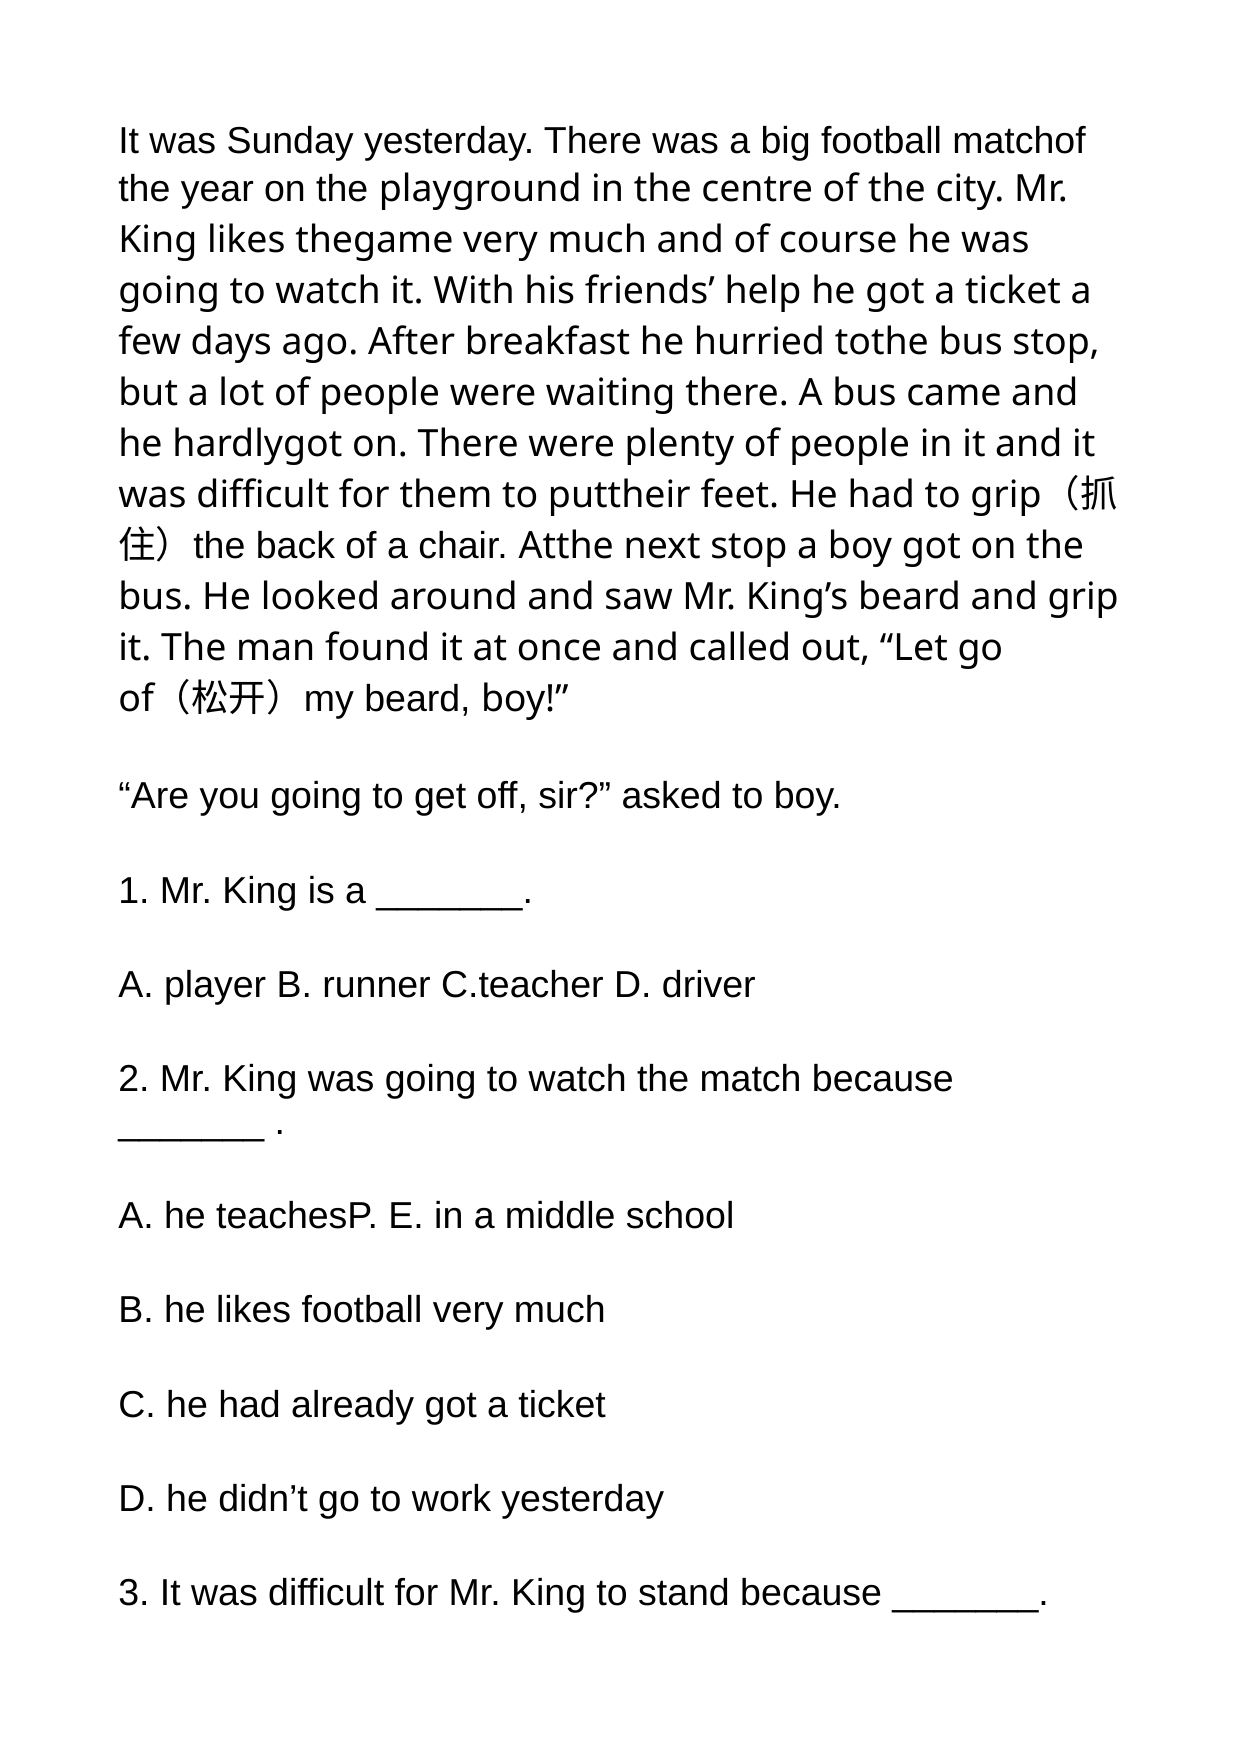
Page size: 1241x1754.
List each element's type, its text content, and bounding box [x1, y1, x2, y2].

text 1. Mr. King is a _______. [118, 868, 1122, 911]
text It was Sunday yesterday. There was a big football matchof the year on the playground in the centre of the city. Mr. King likes thegame very much and of course he was going to watch it. With his friends’ help he got a ticket a few days ago. After breakfast he hurried tothe bus stop, but a lot of people were waiting there. A bus came and he hardlygot on. There were plenty of people in it and it was difficult for them to puttheir feet. He had to grip（抓住）the back of a chair. Atthe next stop a boy got on the bus. He looked around and saw Mr. King’s beard and grip it. The man found it at once and called out, “Let go of（松开）my beard, boy!” [118, 118, 1122, 723]
text C. he had already got a ticket [118, 1382, 1122, 1425]
text A. he teachesP. E. in a middle school [118, 1193, 1122, 1237]
text 3. It was difficult for Mr. King to stand because _______. [118, 1570, 1122, 1613]
text A. player B. runner C.teacher D. driver [118, 962, 1122, 1005]
text D. he didn’t go to work yesterday [118, 1476, 1122, 1519]
text 2. Mr. King was going to watch the match because _______ . [118, 1056, 1122, 1142]
text B. he likes football very much [118, 1288, 1122, 1331]
text “Are you going to get off, sir?” asked to boy. [118, 774, 1122, 817]
